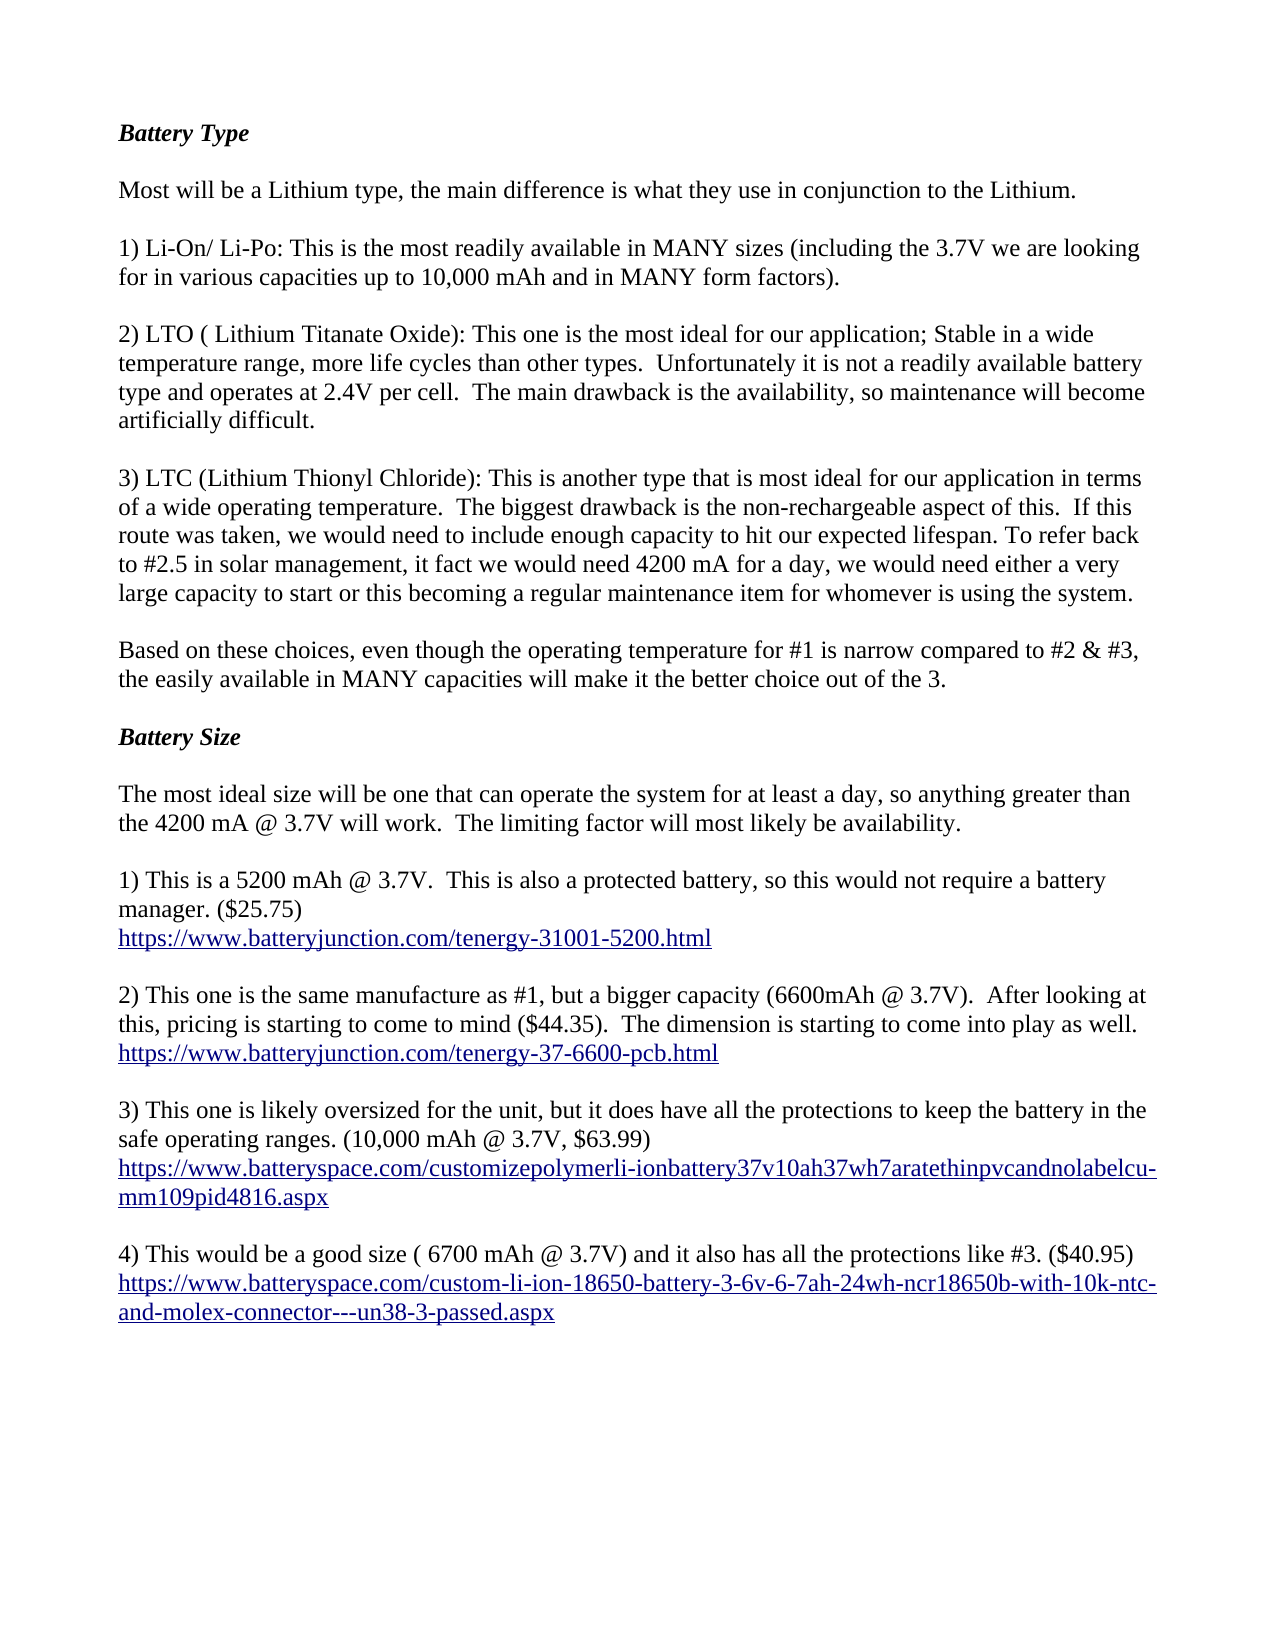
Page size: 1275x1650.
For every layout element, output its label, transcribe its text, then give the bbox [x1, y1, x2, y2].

text 1) Li-On/ Li-Po: This is the most readily available in MANY sizes (including the 3.7V we are looking for in various capacities up to 10,000 mAh and in MANY form factors). [118, 233, 1157, 291]
text https://www.batteryspace.com/custom-li-ion-18650-battery-3-6v-6-7ah-24wh-ncr18650b-with-10k-ntc- [118, 1268, 1157, 1293]
text Battery Type [118, 118, 1157, 147]
text Battery Size [118, 722, 1157, 751]
text 3) LTC (Lithium Thionyl Chloride): This is another type that is most ideal for our application in terms of a wide operating temperature. The biggest drawback is the non-rechargeable aspect of this. If this route was taken, we would need to include enough capacity to hit our expected lifespan. To refer back to #2.5 in solar management, it fact we would need 4200 mA for a day, we would need either a very large capacity to start or this becoming a regular maintenance item for whomever is using the system. [118, 463, 1157, 607]
text 1) This is a 5200 mAh @ 3.7V. This is also a protected battery, so this would not require a battery manager. ($25.75) [118, 866, 1157, 923]
text https://www.batteryjunction.com/tenergy-31001-5200.html [118, 923, 1157, 952]
text Most will be a Lithium type, the main difference is what they use in conjunction to the Lithium. [118, 176, 1157, 204]
text Based on these choices, even though the operating temperature for #1 is narrow compared to #2 & #3, the easily available in MANY capacities will make it the better choice out of the 3. [118, 636, 1157, 693]
text 4) This would be a good size ( 6700 mAh @ 3.7V) and it also has all the protections like #3. ($40.95) [118, 1239, 1157, 1268]
text mm109pid4816.aspx [118, 1179, 1157, 1211]
text 3) This one is likely oversized for the unit, but it does have all the protections to keep the battery in the safe operating ranges. (10,000 mAh @ 3.7V, $63.99) [118, 1096, 1157, 1153]
text The most ideal size will be one that can operate the system for at least a day, so anything greater than the 4200 mA @ 3.7V will work. The limiting factor will most likely be availability. [118, 779, 1157, 837]
text and-molex-connector---un38-3-passed.aspx [118, 1294, 1157, 1326]
text https://www.batteryjunction.com/tenergy-37-6600-pcb.html [118, 1038, 1157, 1067]
text 2) LTO ( Lithium Titanate Oxide): This one is the most ideal for our application; Stable in a wide temperature range, more life cycles than other types. Unfortunately it is not a readily available battery type and operates at 2.4V per cell. The main drawback is the availability, so maintenance will become artificially difficult. [118, 319, 1157, 434]
text https://www.batteryspace.com/customizepolymerli-ionbattery37v10ah37wh7aratethinpvcandnolabelcu- [118, 1153, 1157, 1178]
text 2) This one is the same manufacture as #1, but a bigger capacity (6600mAh @ 3.7V). After looking at this, pricing is starting to come to mind ($44.35). The dimension is starting to come into play as well. [118, 981, 1157, 1038]
